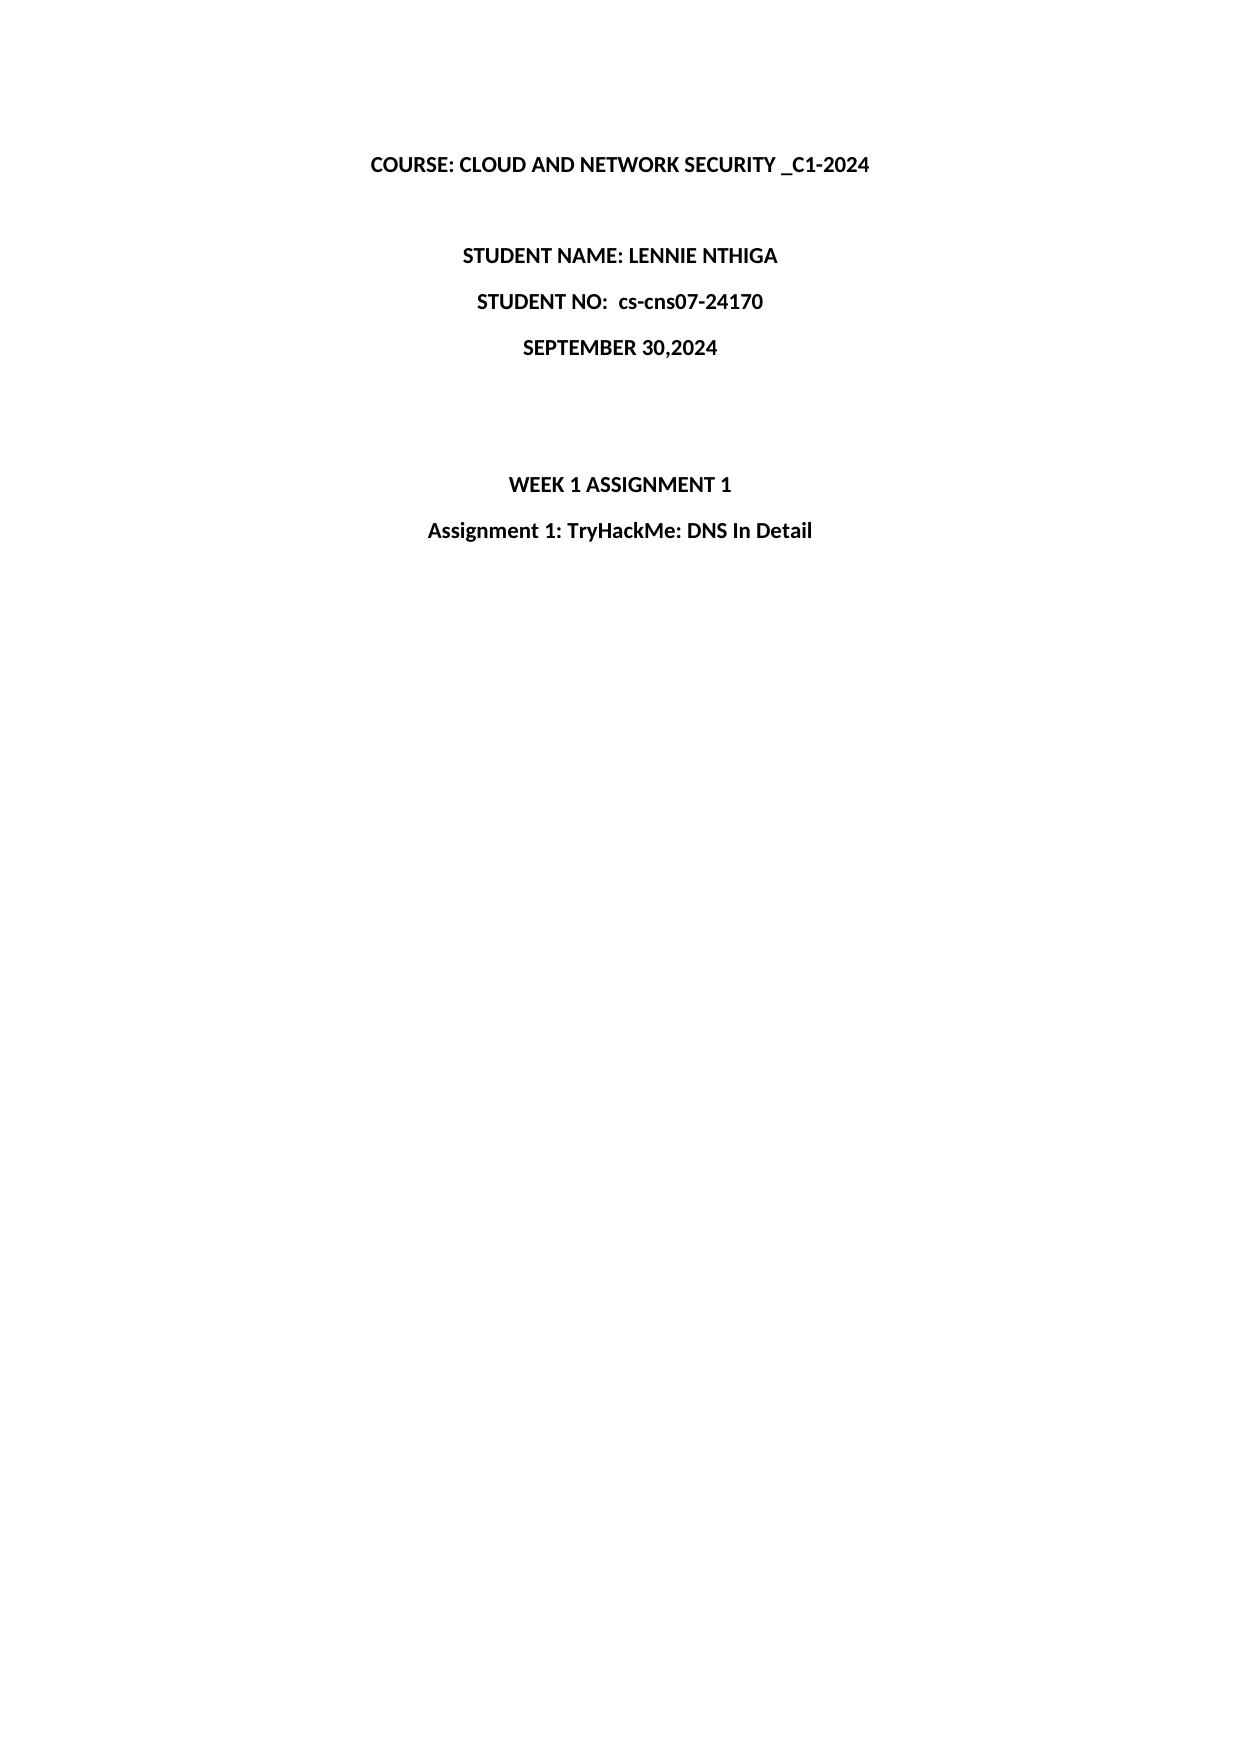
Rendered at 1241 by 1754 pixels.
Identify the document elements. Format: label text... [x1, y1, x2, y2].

text COURSE: CLOUD AND NETWORK SECURITY _C1-2024 [150, 150, 1090, 178]
text STUDENT NAME: LENNIE NTHIGA [150, 241, 1090, 269]
text STUDENT NO: cs-cns07-24170 [150, 287, 1090, 315]
text WEEK 1 ASSIGNMENT 1 [150, 470, 1090, 498]
text Assignment 1: TryHackMe: DNS In Detail [150, 516, 1090, 544]
text SEPTEMBER 30,2024 [150, 333, 1090, 361]
